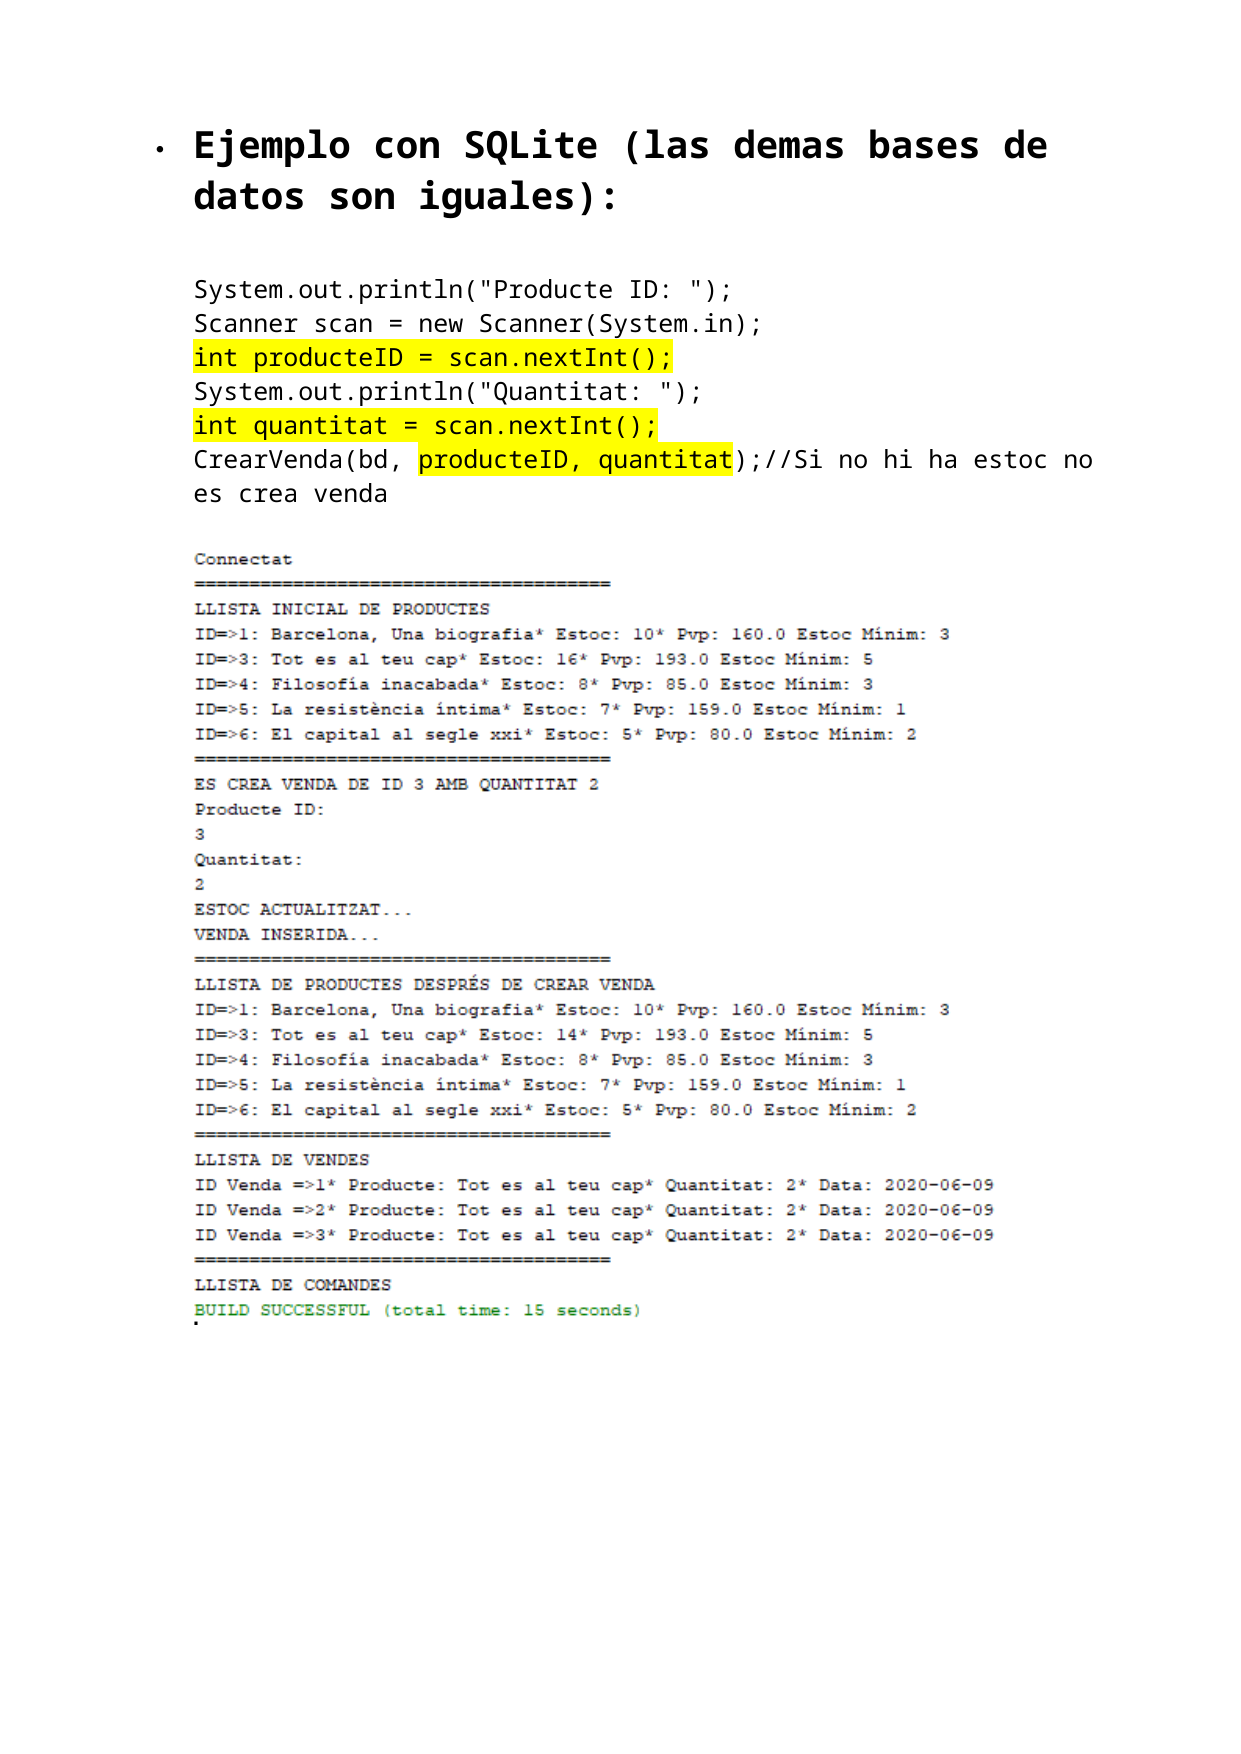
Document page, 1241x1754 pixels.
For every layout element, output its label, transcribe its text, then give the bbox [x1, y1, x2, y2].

list Scanner scan = new Scanner(System.in); [156, 305, 1122, 339]
list System.out.println("Producte ID: "); [156, 271, 1122, 305]
list System.out.println("Quantitat: "); [156, 373, 1122, 407]
list int quantitat = scan.nextInt(); [156, 407, 1122, 442]
list Ejemplo con SQLite (las demas bases de datos son iguales): [156, 118, 1122, 220]
list int producteID = scan.nextInt(); [156, 339, 1122, 373]
picture [190, 550, 1035, 1325]
list CrearVenda(bd, producteID, quantitat);//Si no hi ha estoc no es crea venda [156, 442, 1122, 510]
